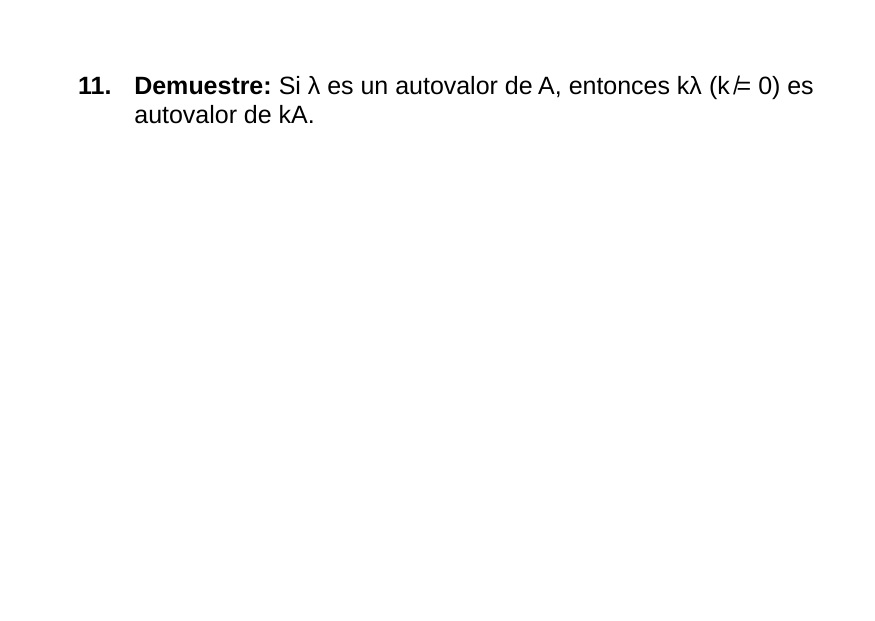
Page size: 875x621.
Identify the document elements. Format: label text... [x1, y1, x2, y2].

list Demuestre: Si λ es un autovalor de A, entonces kλ (k ̸= 0) es autovalor de kA. [78, 71, 815, 128]
